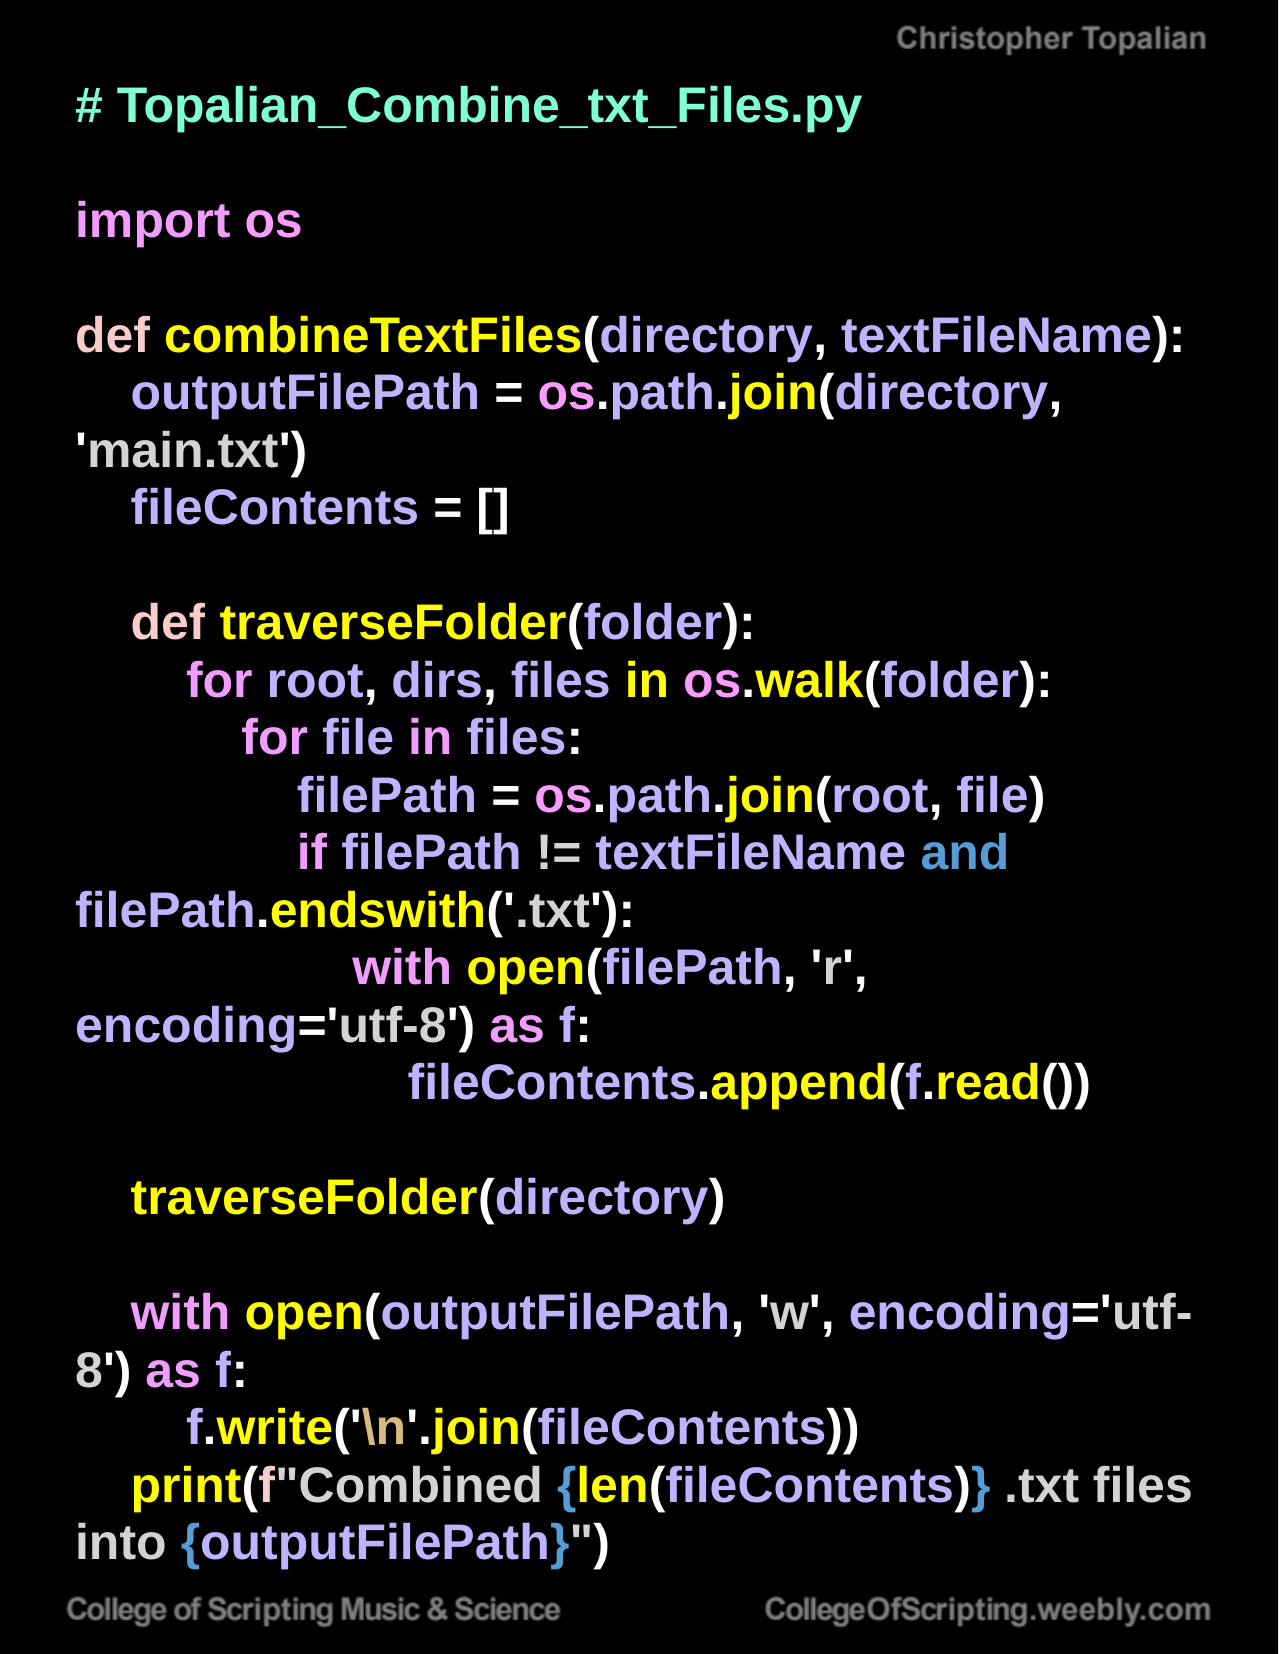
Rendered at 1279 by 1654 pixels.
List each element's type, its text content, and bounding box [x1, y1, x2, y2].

text for root, dirs, files in os.walk(folder): [75, 650, 1203, 707]
text with open(outputFilePath, 'w', encoding='utf-8') as f: [75, 1282, 1203, 1397]
text print(f"Combined {len(fileContents)} .txt files into {outputFilePath}") [75, 1455, 1203, 1570]
text for file in files: [75, 707, 1203, 765]
text def traverseFolder(folder): [75, 592, 1203, 650]
text import os [75, 190, 1203, 247]
text with open(filePath, 'r', encoding='utf-8') as f: [75, 937, 1203, 1052]
text fileContents = [] [75, 477, 1203, 535]
text if filePath != textFileName and filePath.endswith('.txt'): [75, 822, 1203, 937]
text outputFilePath = os.path.join(directory, 'main.txt') [75, 362, 1203, 477]
text filePath = os.path.join(root, file) [75, 765, 1203, 822]
text traverseFolder(directory) [75, 1167, 1203, 1225]
text # Topalian_Combine_txt_Files.py [75, 75, 1203, 132]
text f.write('\n'.join(fileContents)) [75, 1397, 1203, 1455]
text fileContents.append(f.read()) [75, 1052, 1203, 1110]
text def combineTextFiles(directory, textFileName): [75, 305, 1203, 362]
